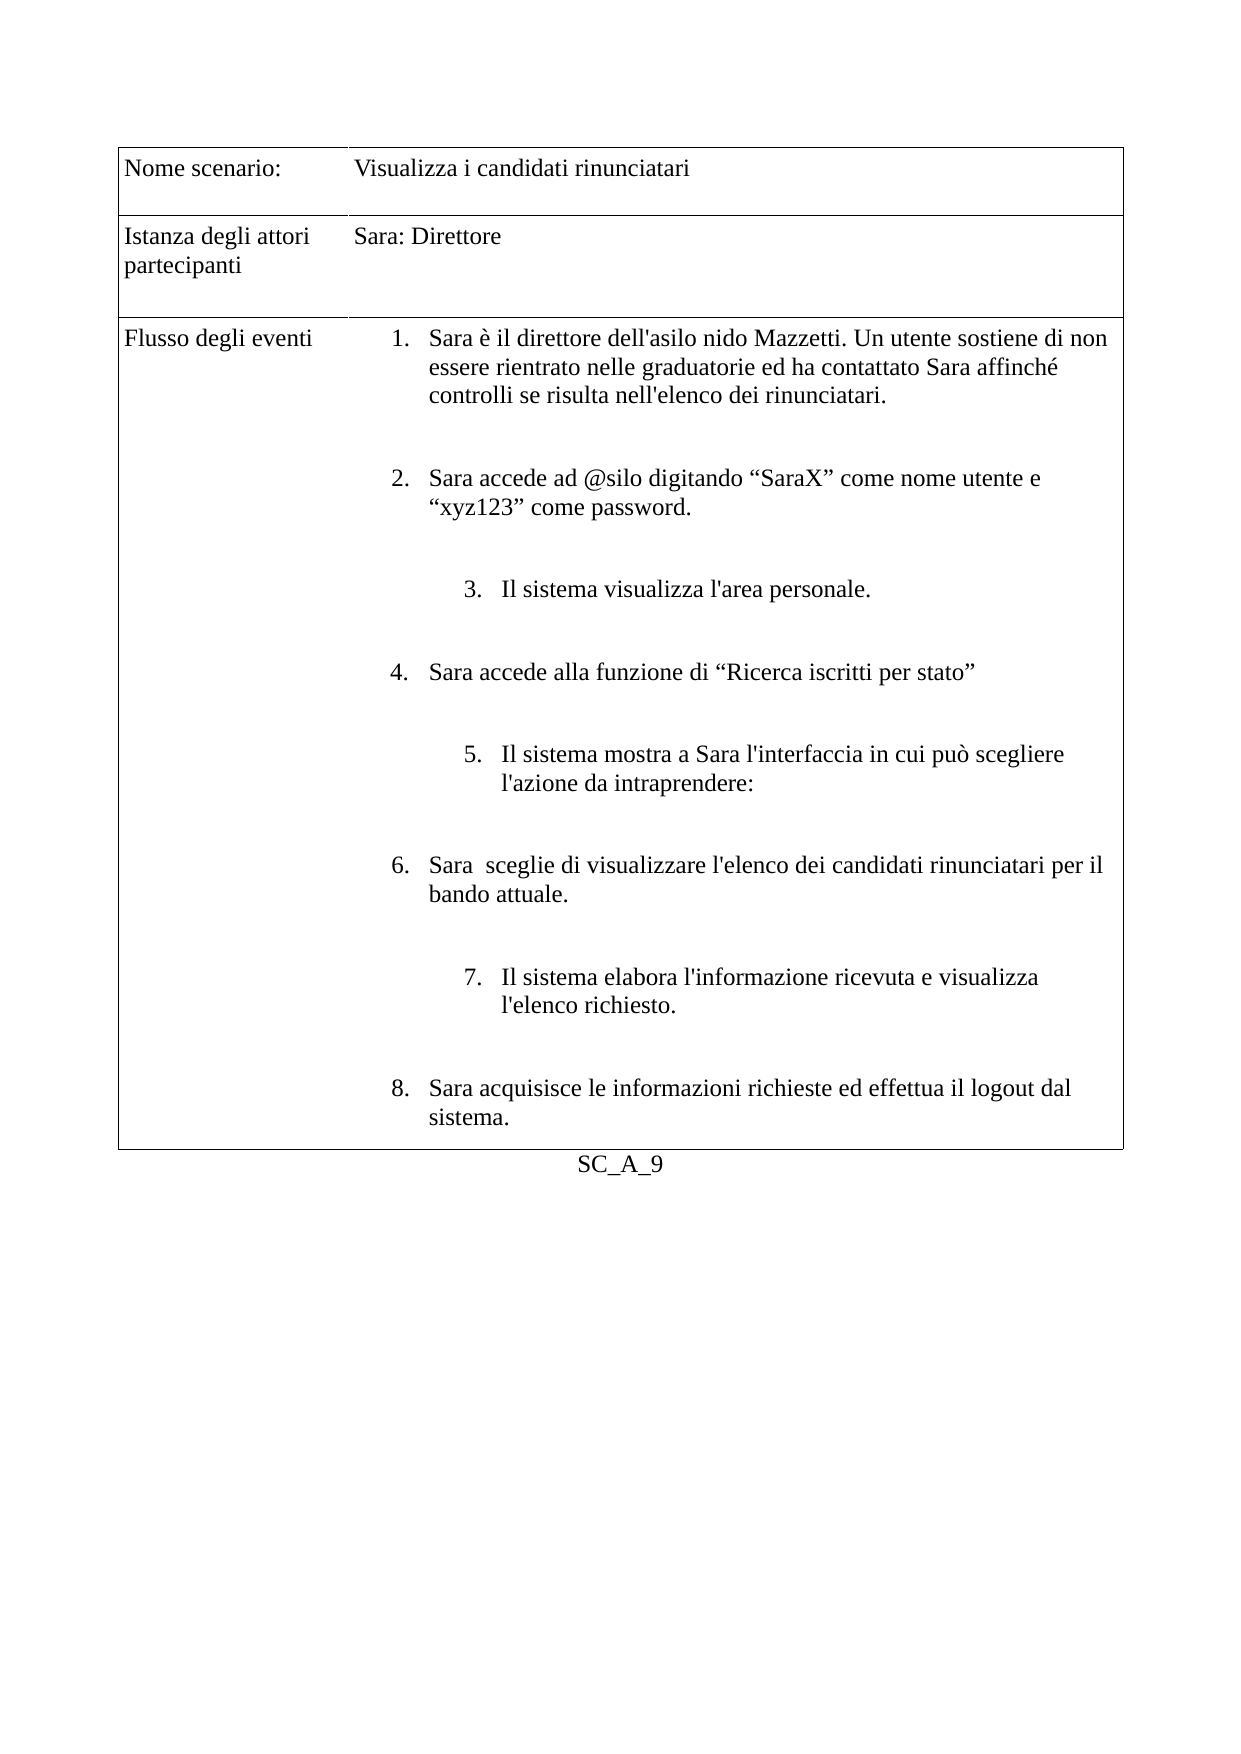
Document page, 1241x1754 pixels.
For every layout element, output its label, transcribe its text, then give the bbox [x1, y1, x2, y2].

table_cell Istanza degli attori partecipanti [119, 216, 348, 317]
table_cell Flusso degli eventi [119, 318, 348, 1149]
table_header Nome scenario: [119, 148, 348, 215]
text SC_A_9 [118, 1150, 1122, 1177]
table_header Visualizza i candidati rinunciatari [349, 148, 1123, 215]
table_cell Sara è il direttore dell'asilo nido Mazzetti. Un utente sostiene di non essere rientrato nelle graduatorie ed ha contattato Sara affinché controlli se risulta nell'elenco dei rinunciatari. Sara accede ad @silo digitando “SaraX” come nome utente e “xyz123” come password. Il sistema visualizza l'area personale. Sara accede alla funzione di “Ricerca iscritti per stato” Il sistema mostra a Sara l'interfaccia in cui può scegliere l'azione da intraprendere: Sara sceglie di visualizzare l'elenco dei candidati rinunciatari per il bando attuale. Il sistema elabora l'informazione ricevuta e visualizza l'elenco richiesto. Sara acquisisce le informazioni richieste ed effettua il logout dal sistema. [349, 318, 1123, 1149]
table_cell Sara: Direttore [349, 216, 1123, 317]
